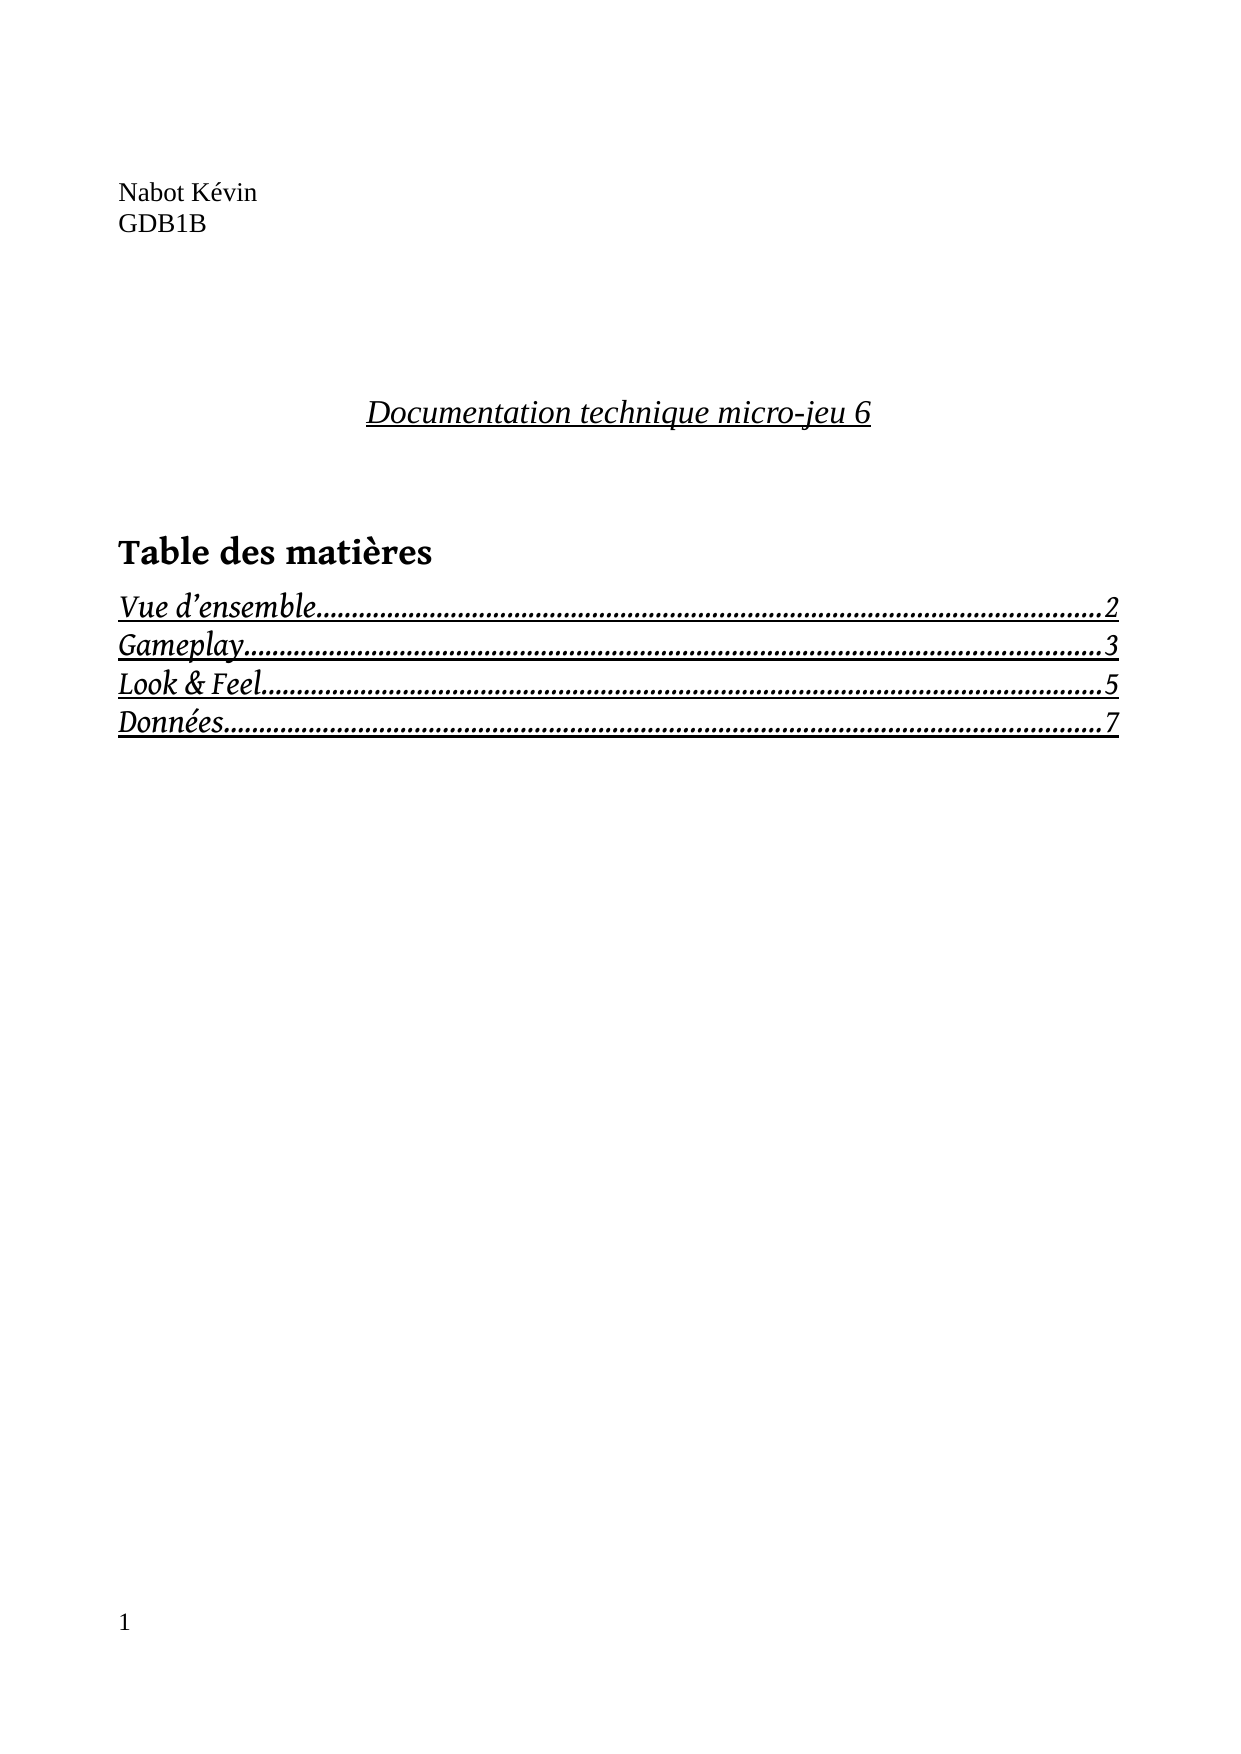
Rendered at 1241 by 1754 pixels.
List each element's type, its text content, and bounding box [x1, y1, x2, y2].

text Look & Feel 5 [118, 665, 1122, 703]
text Gameplay 3 [118, 626, 1122, 665]
text GDB1B [118, 207, 1122, 239]
text Documentation technique micro-jeu 6 [118, 392, 1122, 430]
subtitle Table des matières [118, 532, 1122, 575]
text Données 7 [118, 703, 1122, 742]
text Vue d’ensemble 2 [118, 588, 1122, 626]
text Nabot Kévin [118, 176, 1122, 207]
